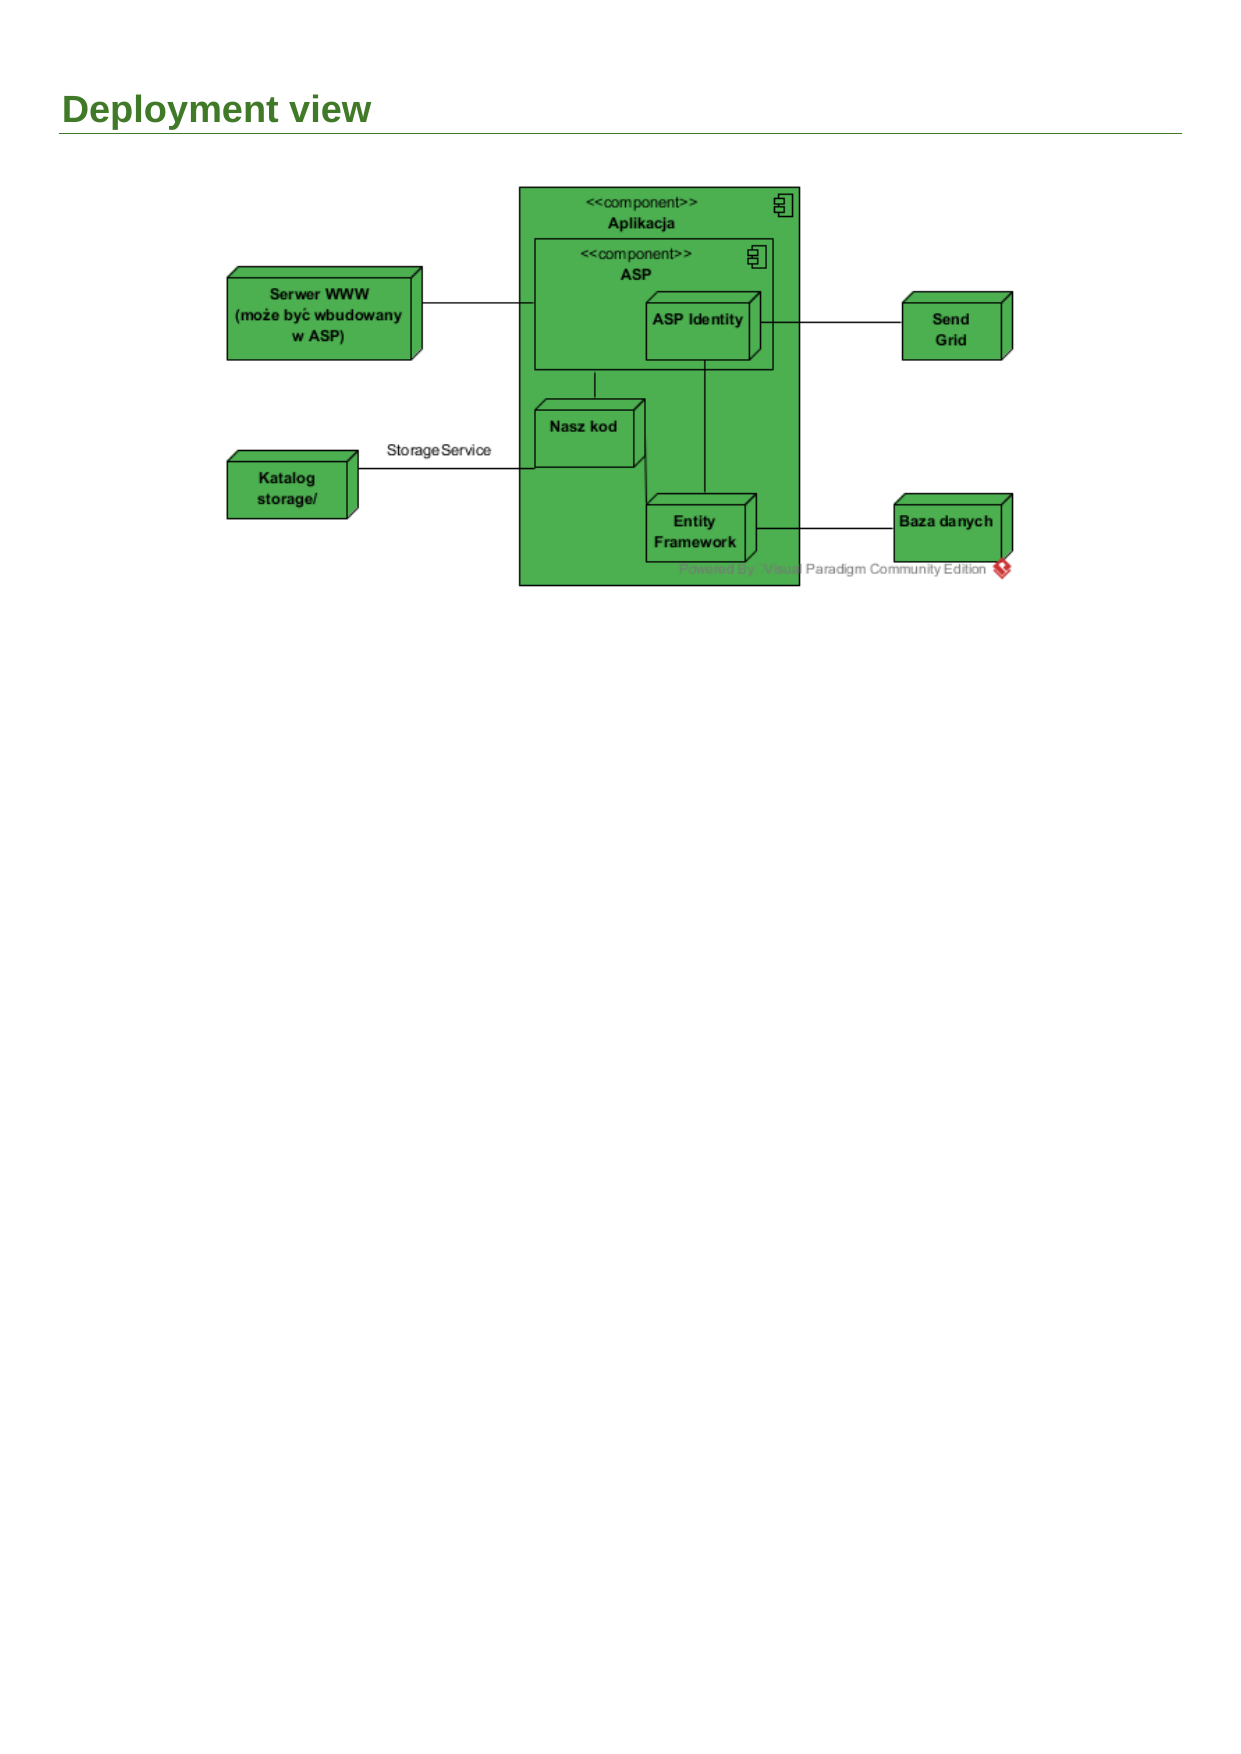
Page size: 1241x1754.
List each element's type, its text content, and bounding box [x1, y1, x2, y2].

picture [224, 184, 1019, 592]
subtitle Deployment view [58, 83, 1182, 133]
